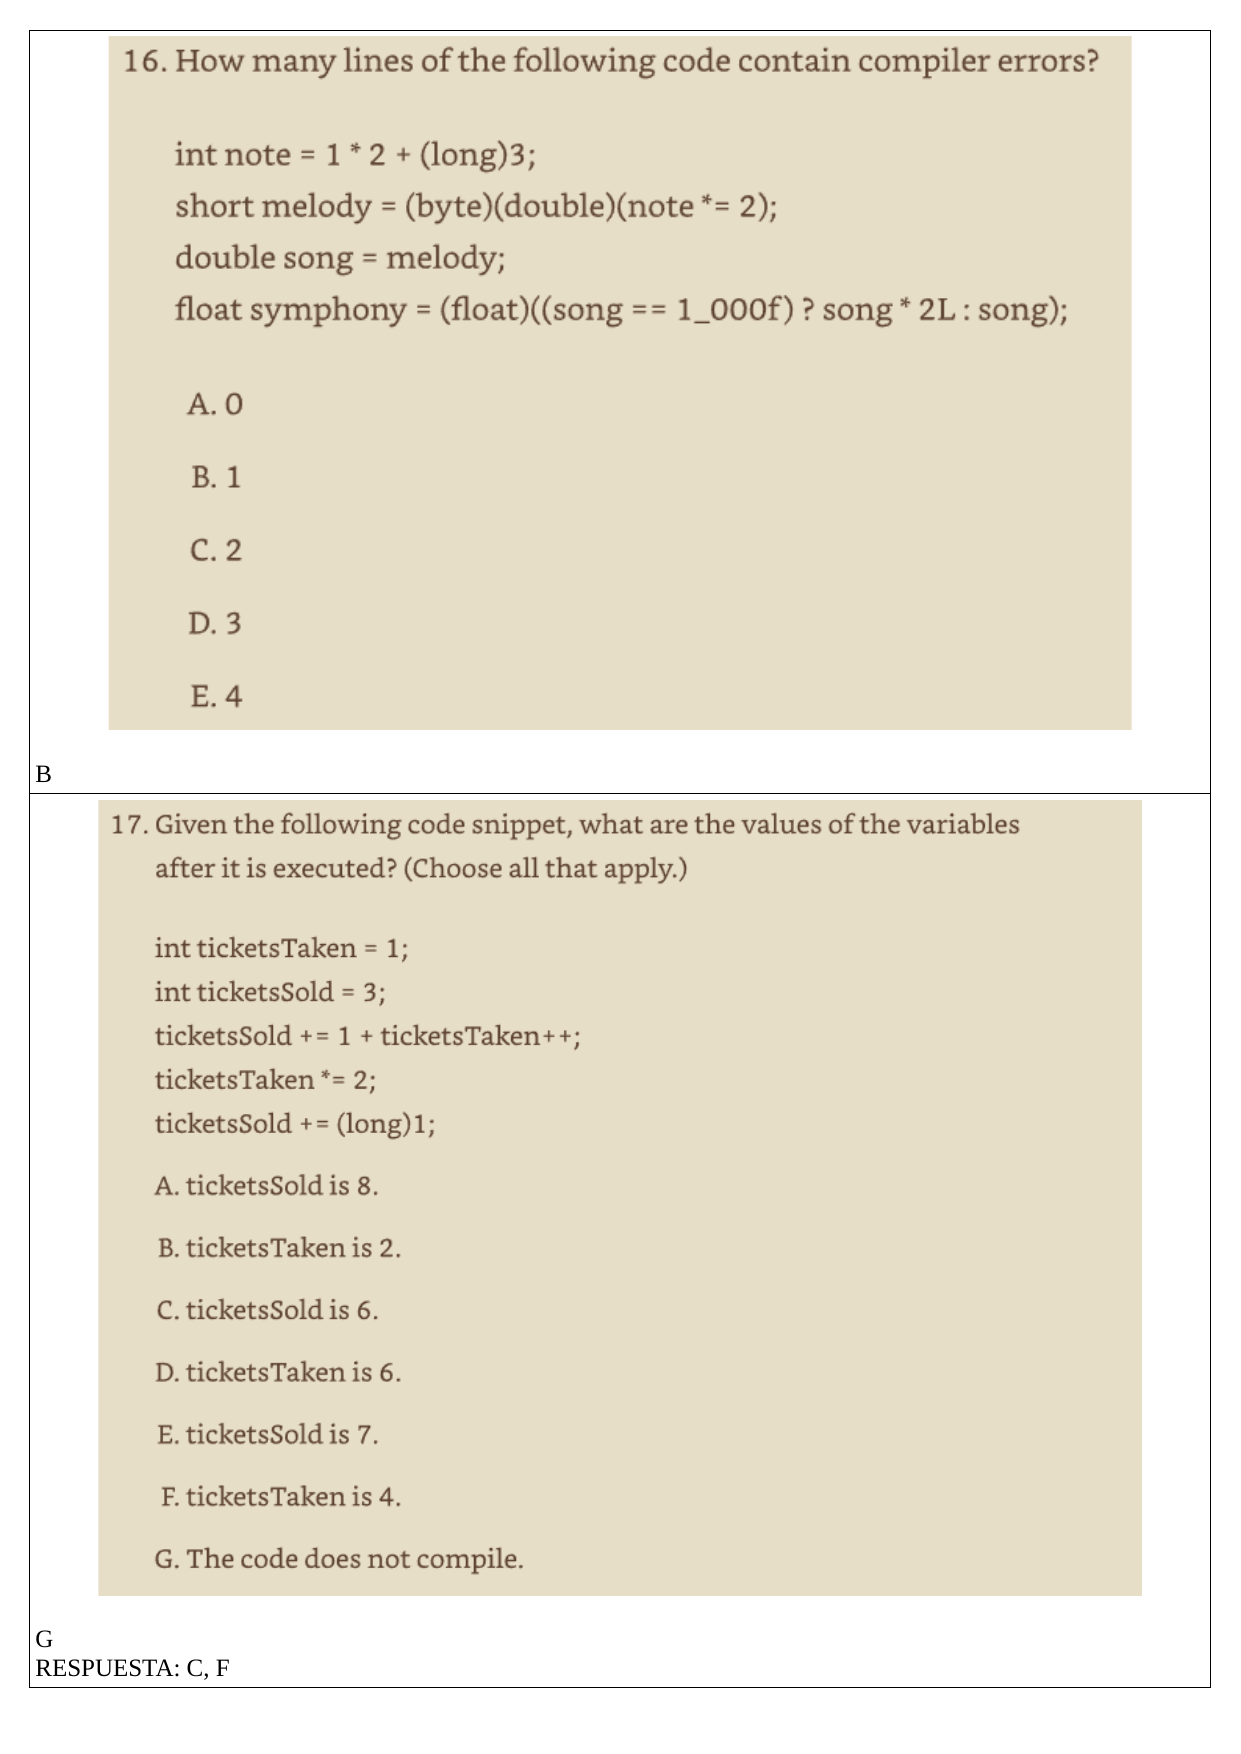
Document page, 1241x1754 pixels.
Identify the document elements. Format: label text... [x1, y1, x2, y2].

table_cell G RESPUESTA: C, F [30, 794, 1210, 1687]
picture [98, 800, 1142, 1596]
table_cell B [30, 31, 1210, 793]
picture [108, 36, 1132, 730]
